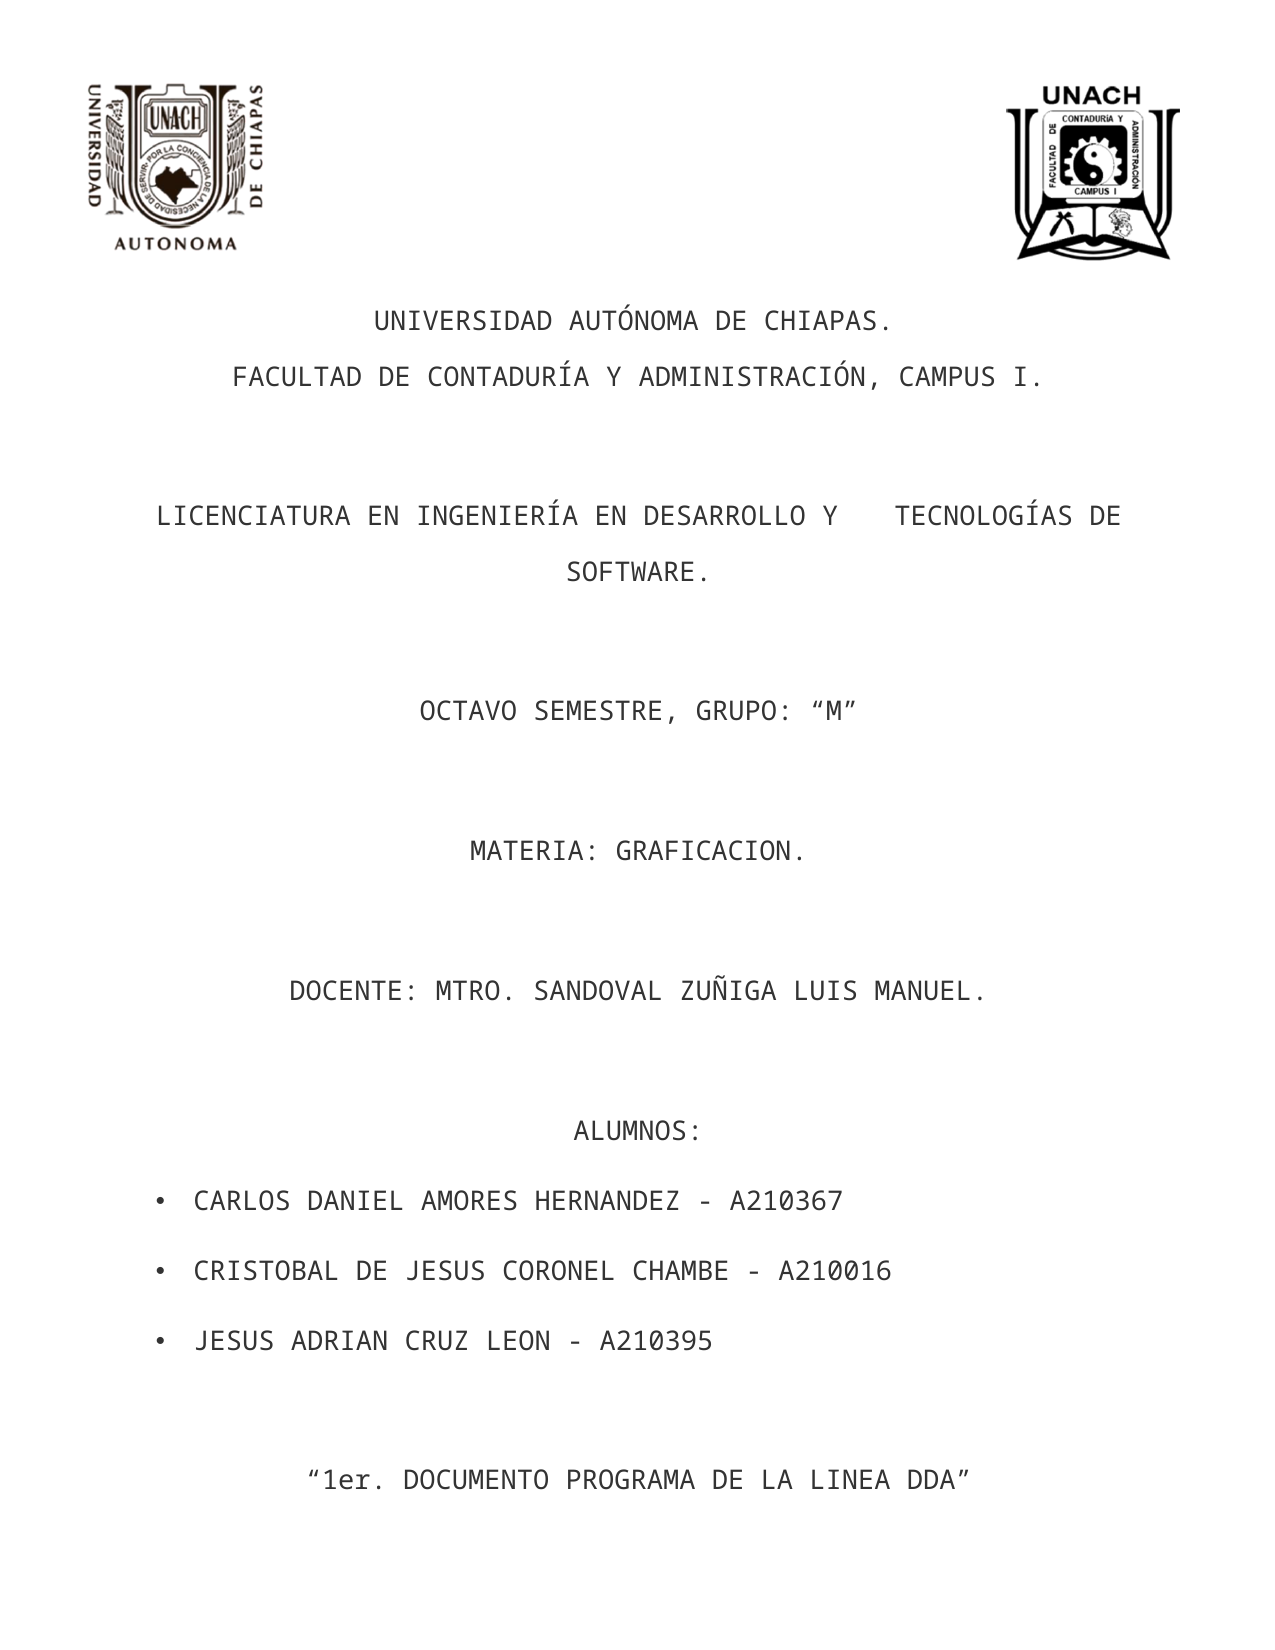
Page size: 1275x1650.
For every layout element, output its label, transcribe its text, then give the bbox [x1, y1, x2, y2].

text LICENCIATURA EN INGENIERÍA EN DESARROLLO Y TECNOLOGÍAS DE SOFTWARE. [132, 497, 1145, 589]
picture [1006, 84, 1180, 263]
text DOCENTE: MTRO. SANDOVAL ZUÑIGA LUIS MANUEL. [132, 971, 1145, 1008]
list CRISTOBAL DE JESUS CORONEL CHAMBE - A210016 [156, 1251, 1157, 1288]
list CARLOS DANIEL AMORES HERNANDEZ - A210367 [156, 1181, 1157, 1218]
text FACULTAD DE CONTADURÍA Y ADMINISTRACIÓN, CAMPUS I. [132, 357, 1144, 394]
text “1er. DOCUMENTO PROGRAMA DE LA LINEA DDA” [132, 1461, 1145, 1498]
text MATERIA: GRAFICACION. [132, 832, 1145, 868]
text UNIVERSIDAD AUTÓNOMA DE CHIAPAS. [123, 302, 1144, 338]
list JESUS ADRIAN CRUZ LEON - A210395 [156, 1321, 1157, 1358]
text OCTAVO SEMESTRE, GRUPO: “M” [132, 692, 1145, 729]
picture [87, 79, 263, 255]
text ALUMNOS: [132, 1111, 1144, 1148]
